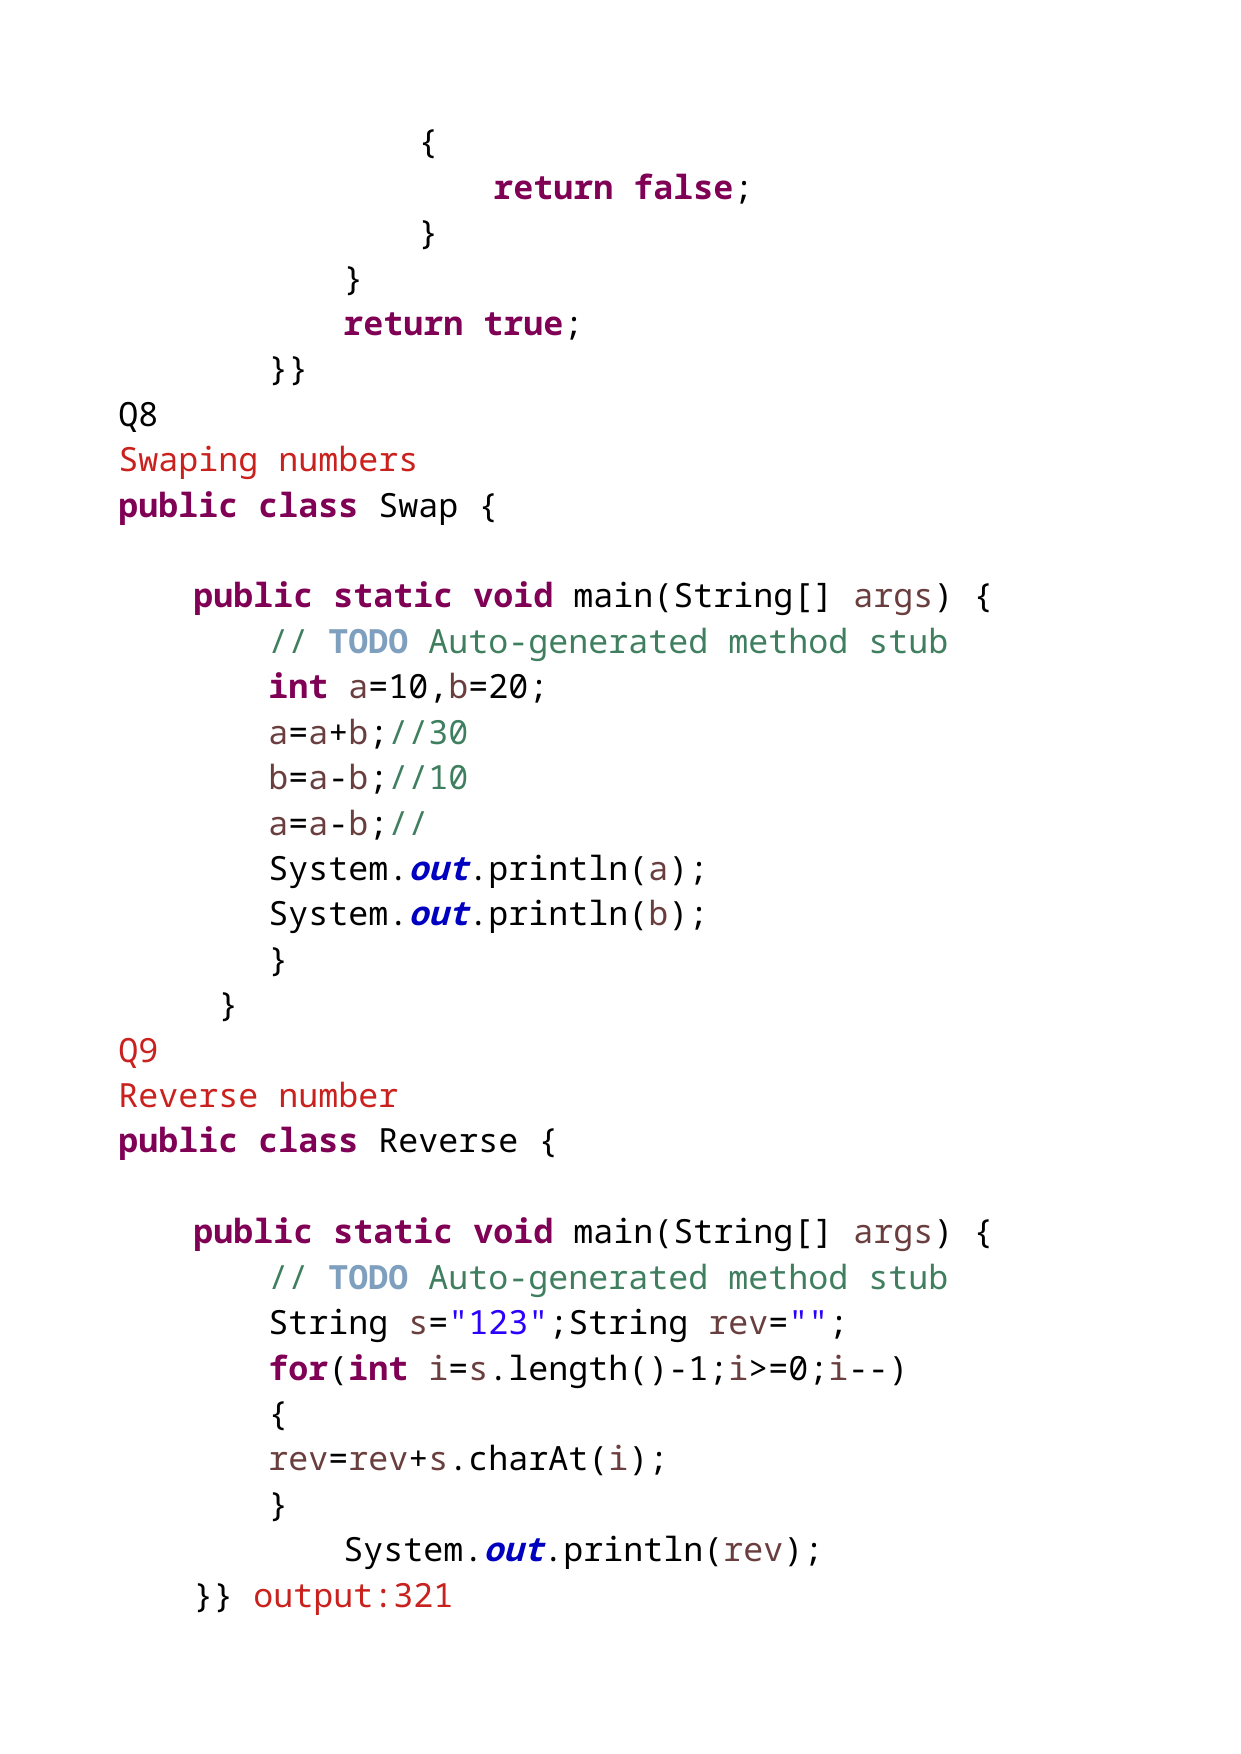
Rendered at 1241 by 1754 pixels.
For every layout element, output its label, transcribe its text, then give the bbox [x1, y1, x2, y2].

text System.out.println(rev); [118, 1526, 1122, 1571]
text System.out.println(b); [118, 890, 1122, 936]
text a=a-b;// [118, 799, 1122, 845]
text Q9 [118, 1026, 1122, 1072]
text } [118, 981, 1122, 1026]
text rev=rev+s.charAt(i); [118, 1435, 1122, 1481]
text Swaping numbers [118, 436, 1122, 481]
text b=a-b;//10 [118, 754, 1122, 799]
text } [118, 1481, 1122, 1526]
text } [118, 936, 1122, 981]
text for(int i=s.length()-1;i>=0;i--) [118, 1344, 1122, 1390]
text }} output:321 [118, 1571, 1122, 1617]
text public static void main(String[] args) { [118, 1208, 1122, 1253]
text public static void main(String[] args) { [118, 572, 1122, 618]
text return true; [118, 300, 1122, 345]
text Q8 [118, 391, 1122, 436]
text } [118, 254, 1122, 300]
text }} [118, 345, 1122, 391]
text Reverse number [118, 1072, 1122, 1117]
text System.out.println(a); [118, 845, 1122, 890]
text a=a+b;//30 [118, 708, 1122, 754]
text { [118, 118, 1122, 163]
text // TODO Auto-generated method stub [118, 618, 1122, 663]
text { [118, 1390, 1122, 1435]
text } [118, 209, 1122, 254]
text // TODO Auto-generated method stub [118, 1253, 1122, 1299]
text String s="123";String rev=""; [118, 1299, 1122, 1344]
text public class Swap { [118, 481, 1122, 527]
text return false; [118, 163, 1122, 209]
text public class Reverse { [118, 1117, 1122, 1163]
text int a=10,b=20; [118, 663, 1122, 708]
